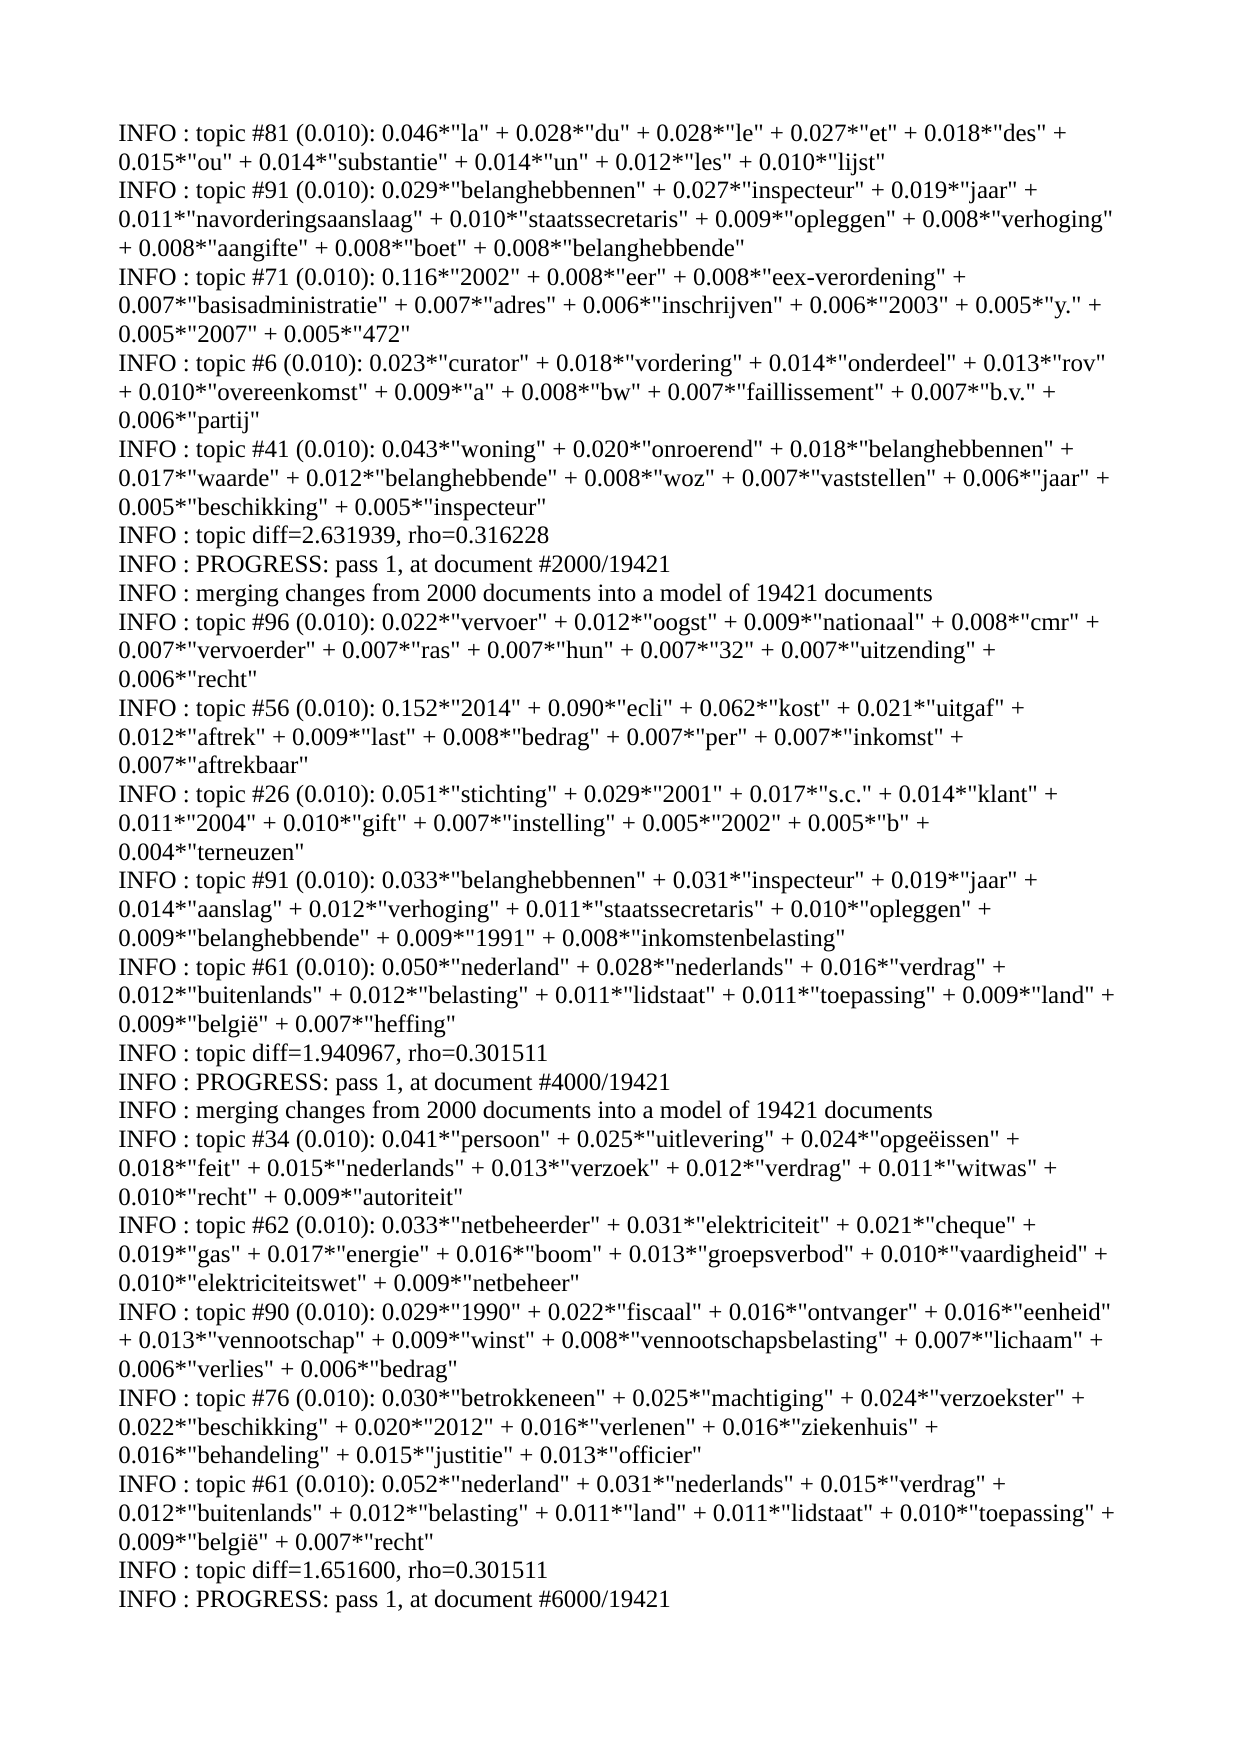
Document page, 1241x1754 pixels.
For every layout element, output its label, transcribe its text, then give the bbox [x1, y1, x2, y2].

text INFO : topic #61 (0.010): 0.050*"nederland" + 0.028*"nederlands" + 0.016*"verdrag" + 0.012*"buitenlands" + 0.012*"belasting" + 0.011*"lidstaat" + 0.011*"toepassing" + 0.009*"land" + 0.009*"belgië" + 0.007*"heffing" [118, 952, 1122, 1038]
text INFO : topic #34 (0.010): 0.041*"persoon" + 0.025*"uitlevering" + 0.024*"opgeëissen" + 0.018*"feit" + 0.015*"nederlands" + 0.013*"verzoek" + 0.012*"verdrag" + 0.011*"witwas" + 0.010*"recht" + 0.009*"autoriteit" [118, 1124, 1122, 1211]
text INFO : topic #81 (0.010): 0.046*"la" + 0.028*"du" + 0.028*"le" + 0.027*"et" + 0.018*"des" + 0.015*"ou" + 0.014*"substantie" + 0.014*"un" + 0.012*"les" + 0.010*"lijst" [118, 118, 1122, 176]
text INFO : merging changes from 2000 documents into a model of 19421 documents [118, 1096, 1122, 1124]
text INFO : topic #71 (0.010): 0.116*"2002" + 0.008*"eer" + 0.008*"eex-verordening" + 0.007*"basisadministratie" + 0.007*"adres" + 0.006*"inschrijven" + 0.006*"2003" + 0.005*"y." + 0.005*"2007" + 0.005*"472" [118, 262, 1122, 348]
text INFO : topic diff=1.940967, rho=0.301511 [118, 1038, 1122, 1067]
text INFO : topic #96 (0.010): 0.022*"vervoer" + 0.012*"oogst" + 0.009*"nationaal" + 0.008*"cmr" + 0.007*"vervoerder" + 0.007*"ras" + 0.007*"hun" + 0.007*"32" + 0.007*"uitzending" + 0.006*"recht" [118, 607, 1122, 693]
text INFO : topic #76 (0.010): 0.030*"betrokkeneen" + 0.025*"machtiging" + 0.024*"verzoekster" + 0.022*"beschikking" + 0.020*"2012" + 0.016*"verlenen" + 0.016*"ziekenhuis" + 0.016*"behandeling" + 0.015*"justitie" + 0.013*"officier" [118, 1383, 1122, 1469]
text INFO : PROGRESS: pass 1, at document #4000/19421 [118, 1067, 1122, 1096]
text INFO : topic diff=2.631939, rho=0.316228 [118, 521, 1122, 549]
text INFO : topic #41 (0.010): 0.043*"woning" + 0.020*"onroerend" + 0.018*"belanghebbennen" + 0.017*"waarde" + 0.012*"belanghebbende" + 0.008*"woz" + 0.007*"vaststellen" + 0.006*"jaar" + 0.005*"beschikking" + 0.005*"inspecteur" [118, 434, 1122, 521]
text INFO : topic #90 (0.010): 0.029*"1990" + 0.022*"fiscaal" + 0.016*"ontvanger" + 0.016*"eenheid" + 0.013*"vennootschap" + 0.009*"winst" + 0.008*"vennootschapsbelasting" + 0.007*"lichaam" + 0.006*"verlies" + 0.006*"bedrag" [118, 1297, 1122, 1383]
text INFO : topic #91 (0.010): 0.033*"belanghebbennen" + 0.031*"inspecteur" + 0.019*"jaar" + 0.014*"aanslag" + 0.012*"verhoging" + 0.011*"staatssecretaris" + 0.010*"opleggen" + 0.009*"belanghebbende" + 0.009*"1991" + 0.008*"inkomstenbelasting" [118, 866, 1122, 952]
text INFO : topic diff=1.651600, rho=0.301511 [118, 1556, 1122, 1584]
text INFO : topic #6 (0.010): 0.023*"curator" + 0.018*"vordering" + 0.014*"onderdeel" + 0.013*"rov" + 0.010*"overeenkomst" + 0.009*"a" + 0.008*"bw" + 0.007*"faillissement" + 0.007*"b.v." + 0.006*"partij" [118, 348, 1122, 434]
text INFO : PROGRESS: pass 1, at document #6000/19421 [118, 1584, 1122, 1613]
text INFO : PROGRESS: pass 1, at document #2000/19421 [118, 549, 1122, 578]
text INFO : topic #26 (0.010): 0.051*"stichting" + 0.029*"2001" + 0.017*"s.c." + 0.014*"klant" + 0.011*"2004" + 0.010*"gift" + 0.007*"instelling" + 0.005*"2002" + 0.005*"b" + 0.004*"terneuzen" [118, 779, 1122, 866]
text INFO : topic #62 (0.010): 0.033*"netbeheerder" + 0.031*"elektriciteit" + 0.021*"cheque" + 0.019*"gas" + 0.017*"energie" + 0.016*"boom" + 0.013*"groepsverbod" + 0.010*"vaardigheid" + 0.010*"elektriciteitswet" + 0.009*"netbeheer" [118, 1211, 1122, 1297]
text INFO : topic #61 (0.010): 0.052*"nederland" + 0.031*"nederlands" + 0.015*"verdrag" + 0.012*"buitenlands" + 0.012*"belasting" + 0.011*"land" + 0.011*"lidstaat" + 0.010*"toepassing" + 0.009*"belgië" + 0.007*"recht" [118, 1469, 1122, 1556]
text INFO : merging changes from 2000 documents into a model of 19421 documents [118, 578, 1122, 607]
text INFO : topic #56 (0.010): 0.152*"2014" + 0.090*"ecli" + 0.062*"kost" + 0.021*"uitgaf" + 0.012*"aftrek" + 0.009*"last" + 0.008*"bedrag" + 0.007*"per" + 0.007*"inkomst" + 0.007*"aftrekbaar" [118, 693, 1122, 779]
text INFO : topic #91 (0.010): 0.029*"belanghebbennen" + 0.027*"inspecteur" + 0.019*"jaar" + 0.011*"navorderingsaanslaag" + 0.010*"staatssecretaris" + 0.009*"opleggen" + 0.008*"verhoging" + 0.008*"aangifte" + 0.008*"boet" + 0.008*"belanghebbende" [118, 176, 1122, 262]
